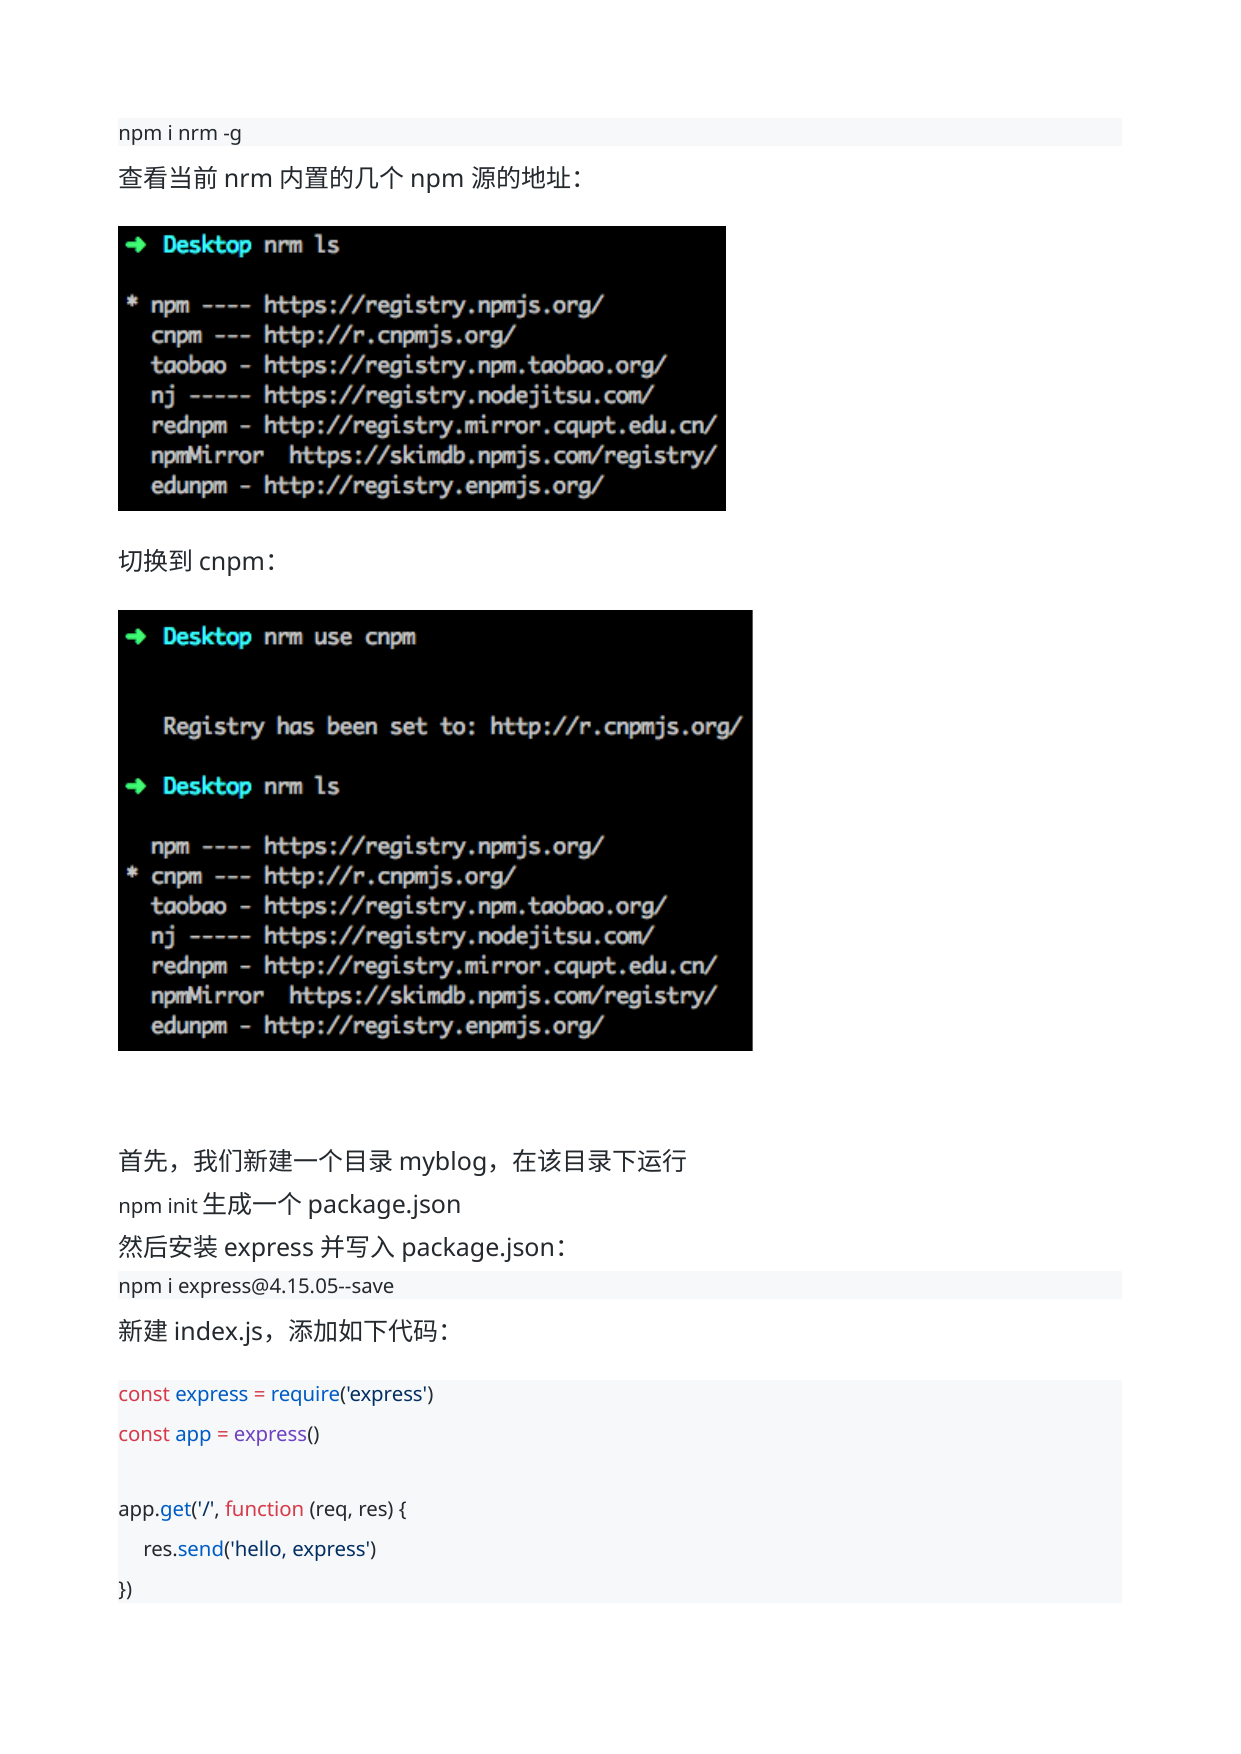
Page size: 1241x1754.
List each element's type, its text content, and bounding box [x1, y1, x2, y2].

text }) [118, 1575, 1122, 1603]
text res.send('hello, express') [118, 1534, 1122, 1562]
text npm init生成一个 package.json [118, 1184, 1122, 1221]
text npm i nrm -g [118, 118, 1122, 146]
text const app = express() [118, 1420, 1122, 1448]
text 然后安装 express 并写入 package.json： [118, 1228, 1122, 1264]
picture [118, 226, 726, 511]
text const express = require('express') [118, 1380, 1122, 1408]
text 新建 index.js，添加如下代码： [118, 1311, 1122, 1348]
text 切换到 cnpm： [118, 542, 1122, 578]
text 查看当前 nrm 内置的几个 npm 源的地址： [118, 158, 1122, 194]
text app.get('/', function (req, res) { [118, 1494, 1122, 1522]
picture [118, 610, 753, 1051]
text 首先，我们新建一个目录 myblog，在该目录下运行 [118, 1141, 1122, 1177]
text npm i express@4.15.05--save [118, 1271, 1122, 1299]
